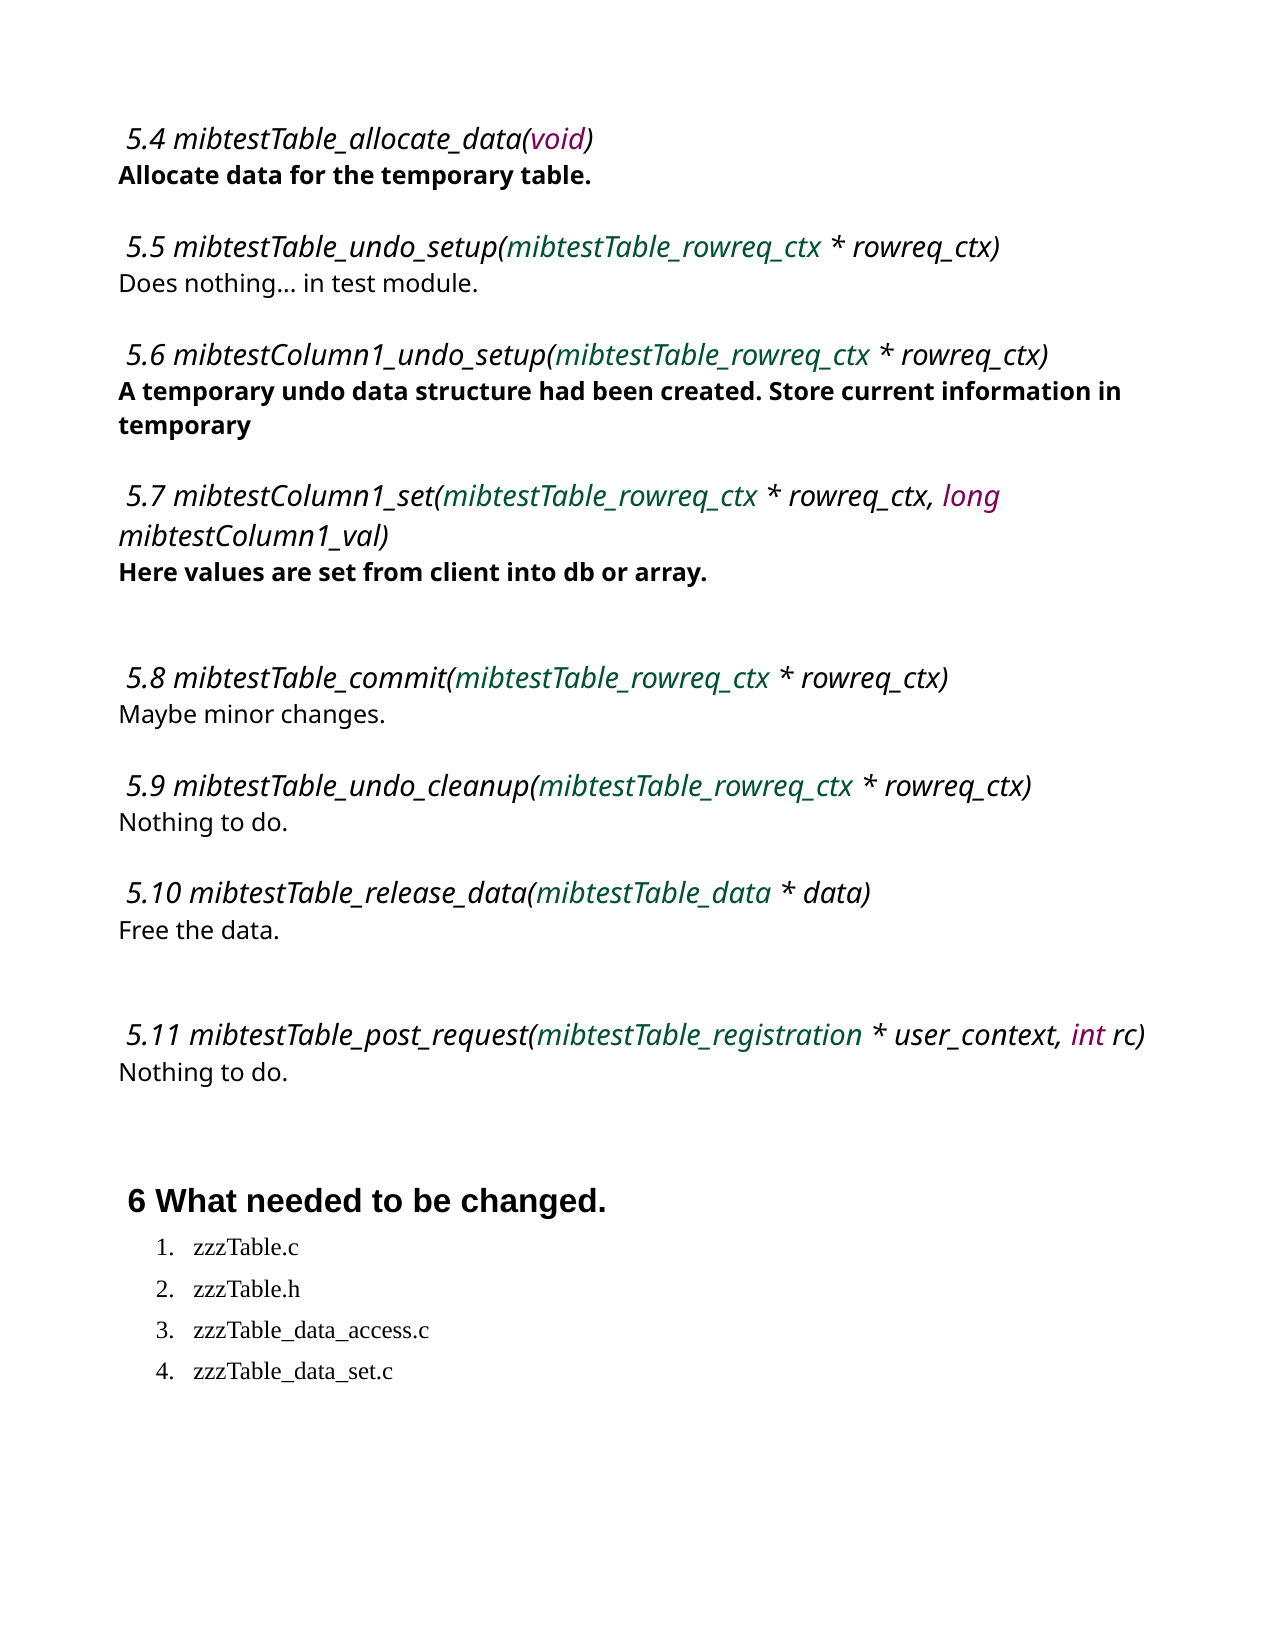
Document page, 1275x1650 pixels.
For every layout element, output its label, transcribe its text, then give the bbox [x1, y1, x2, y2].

subtitle mibtestColumn1_undo_setup(mibtestTable_rowreq_ctx * rowreq_ctx) [118, 334, 1157, 373]
text Free the data. [118, 912, 1157, 947]
subtitle What needed to be changed. [118, 1182, 1157, 1220]
text Here values are set from client into db or array. [118, 555, 1157, 589]
text Nothing to do. [118, 805, 1157, 839]
text A temporary undo data structure had been created. Store current information in temporary [118, 373, 1157, 442]
subtitle mibtestTable_undo_cleanup(mibtestTable_rowreq_ctx * rowreq_ctx) [118, 765, 1157, 805]
subtitle mibtestTable_undo_setup(mibtestTable_rowreq_ctx * rowreq_ctx) [118, 226, 1157, 266]
list zzzTable_data_access.c [156, 1315, 1157, 1344]
subtitle mibtestTable_release_data(mibtestTable_data * data) [118, 873, 1157, 912]
text Allocate data for the temporary table. [118, 158, 1157, 192]
subtitle mibtestColumn1_set(mibtestTable_rowreq_ctx * rowreq_ctx, long mibtestColumn1_val) [118, 476, 1157, 555]
text Nothing to do. [118, 1054, 1157, 1088]
text Maybe minor changes. [118, 697, 1157, 731]
text Does nothing... in test module. [118, 266, 1157, 300]
subtitle mibtestTable_allocate_data(void) [118, 118, 1157, 158]
list zzzTable.h [156, 1274, 1157, 1302]
list zzzTable.c [156, 1232, 1157, 1261]
list zzzTable_data_set.c [156, 1356, 1157, 1385]
subtitle mibtestTable_post_request(mibtestTable_registration * user_context, int rc) [118, 1015, 1157, 1054]
subtitle mibtestTable_commit(mibtestTable_rowreq_ctx * rowreq_ctx) [118, 657, 1157, 697]
